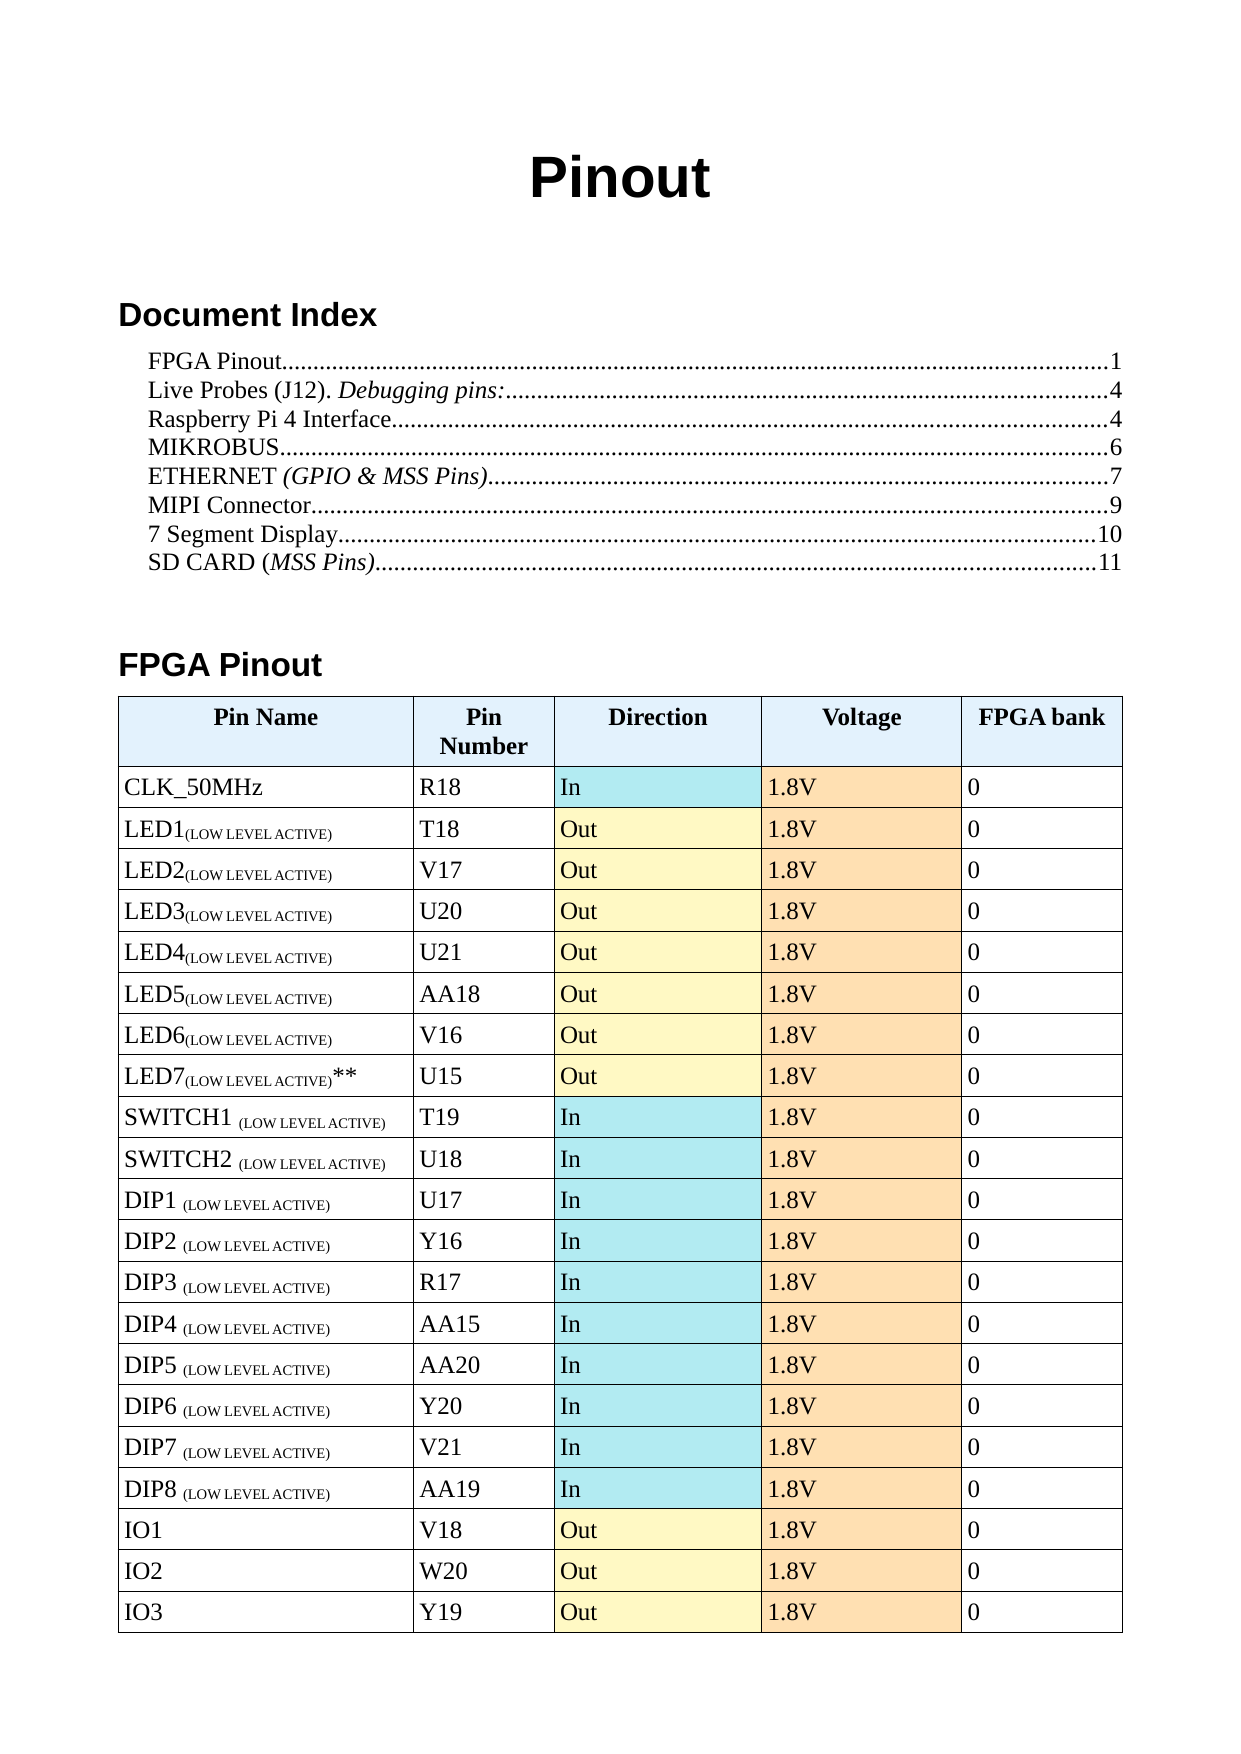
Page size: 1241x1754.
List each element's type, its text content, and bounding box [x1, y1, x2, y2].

table_cell In [555, 1262, 761, 1302]
table_cell Y19 [414, 1592, 554, 1632]
table_cell In [555, 1468, 761, 1508]
table_cell Out [555, 1509, 761, 1549]
table_cell 0 [962, 1550, 1122, 1591]
table_cell 1.8V [762, 767, 961, 807]
table_cell In [555, 1097, 761, 1137]
table_cell LED7(LOW LEVEL ACTIVE)** [119, 1055, 413, 1096]
table_cell AA15 [414, 1303, 554, 1343]
table_cell IO3 [119, 1592, 413, 1632]
table_cell Out [555, 890, 761, 931]
table_cell 0 [962, 1262, 1122, 1302]
table_cell Y16 [414, 1220, 554, 1261]
table_cell 1.8V [762, 973, 961, 1013]
table_cell U17 [414, 1179, 554, 1219]
table_cell 0 [962, 1097, 1122, 1137]
table_cell 0 [962, 808, 1122, 848]
text ETHERNET (GPIO & MSS Pins) 7 [148, 461, 1122, 490]
table_cell U15 [414, 1055, 554, 1096]
text FPGA Pinout 1 [148, 346, 1122, 375]
table_cell 1.8V [762, 1344, 961, 1384]
table_cell IO1 [119, 1509, 413, 1549]
table_cell 0 [962, 1303, 1122, 1343]
table_cell V18 [414, 1509, 554, 1549]
table_cell Out [555, 849, 761, 889]
table_cell 1.8V [762, 1138, 961, 1178]
text 7 Segment Display 10 [148, 519, 1122, 547]
table_cell DIP3 (LOW LEVEL ACTIVE) [119, 1262, 413, 1302]
table_cell SWITCH2 (LOW LEVEL ACTIVE) [119, 1138, 413, 1178]
table_header Voltage [762, 697, 961, 766]
table_cell 0 [962, 1014, 1122, 1054]
table_cell 1.8V [762, 1509, 961, 1549]
table_cell Out [555, 1592, 761, 1632]
table_cell IO2 [119, 1550, 413, 1591]
table_header Pin Number [414, 697, 554, 766]
table_cell In [555, 1220, 761, 1261]
table_cell 0 [962, 1220, 1122, 1261]
table_cell U18 [414, 1138, 554, 1178]
table_cell Out [555, 932, 761, 972]
table_cell 1.8V [762, 1303, 961, 1343]
table_cell 1.8V [762, 1468, 961, 1508]
table_cell DIP5 (LOW LEVEL ACTIVE) [119, 1344, 413, 1384]
table_cell 1.8V [762, 808, 961, 848]
table_cell In [555, 1427, 761, 1467]
table_cell LED1(LOW LEVEL ACTIVE) [119, 808, 413, 848]
title Pinout [118, 143, 1122, 210]
table_cell DIP4 (LOW LEVEL ACTIVE) [119, 1303, 413, 1343]
table_cell 0 [962, 1344, 1122, 1384]
table_cell T18 [414, 808, 554, 848]
table_cell 0 [962, 1055, 1122, 1096]
table_cell DIP6 (LOW LEVEL ACTIVE) [119, 1385, 413, 1426]
table_cell R18 [414, 767, 554, 807]
table_cell CLK_50MHz [119, 767, 413, 807]
table_cell In [555, 1138, 761, 1178]
table_cell LED2(LOW LEVEL ACTIVE) [119, 849, 413, 889]
table_cell R17 [414, 1262, 554, 1302]
table_cell LED3(LOW LEVEL ACTIVE) [119, 890, 413, 931]
table_cell 0 [962, 1138, 1122, 1178]
table_cell AA19 [414, 1468, 554, 1508]
text Raspberry Pi 4 Interface 4 [148, 404, 1122, 432]
table_cell 1.8V [762, 932, 961, 972]
table_cell Out [555, 1014, 761, 1054]
subtitle FPGA Pinout [118, 645, 1122, 683]
table_cell 0 [962, 890, 1122, 931]
text Live Probes (J12). Debugging pins: 4 [148, 375, 1122, 404]
table_cell 1.8V [762, 1385, 961, 1426]
table_cell LED5(LOW LEVEL ACTIVE) [119, 973, 413, 1013]
table_cell In [555, 1303, 761, 1343]
subtitle Document Index [118, 295, 1122, 334]
table_cell U21 [414, 932, 554, 972]
table_cell 1.8V [762, 1550, 961, 1591]
table_cell 1.8V [762, 890, 961, 931]
text MIPI Connector 9 [148, 490, 1122, 519]
table_cell 0 [962, 1385, 1122, 1426]
table_cell Out [555, 1550, 761, 1591]
table_cell DIP2 (LOW LEVEL ACTIVE) [119, 1220, 413, 1261]
table_cell Out [555, 808, 761, 848]
table_cell V16 [414, 1014, 554, 1054]
table_cell AA20 [414, 1344, 554, 1384]
table_cell 1.8V [762, 1097, 961, 1137]
table_header FPGA bank [962, 697, 1122, 766]
table_header Pin Name [119, 697, 413, 766]
table_cell In [555, 767, 761, 807]
table_cell U20 [414, 890, 554, 931]
table_cell AA18 [414, 973, 554, 1013]
table_cell 0 [962, 849, 1122, 889]
table_header Direction [555, 697, 761, 766]
table_cell LED6(LOW LEVEL ACTIVE) [119, 1014, 413, 1054]
table_cell W20 [414, 1550, 554, 1591]
table_cell DIP8 (LOW LEVEL ACTIVE) [119, 1468, 413, 1508]
table_cell SWITCH1 (LOW LEVEL ACTIVE) [119, 1097, 413, 1137]
table_cell 0 [962, 1179, 1122, 1219]
table_cell In [555, 1344, 761, 1384]
table_cell 0 [962, 1592, 1122, 1632]
table_cell 1.8V [762, 1220, 961, 1261]
table_cell 1.8V [762, 1055, 961, 1096]
table_cell 0 [962, 1468, 1122, 1508]
table_cell In [555, 1179, 761, 1219]
table_cell Out [555, 1055, 761, 1096]
table_cell 1.8V [762, 1592, 961, 1632]
table_cell V21 [414, 1427, 554, 1467]
table_cell Y20 [414, 1385, 554, 1426]
table_cell 1.8V [762, 1427, 961, 1467]
table_cell 1.8V [762, 849, 961, 889]
table_cell 0 [962, 973, 1122, 1013]
table_cell 0 [962, 1427, 1122, 1467]
table_cell Out [555, 973, 761, 1013]
table_cell LED4(LOW LEVEL ACTIVE) [119, 932, 413, 972]
table_cell 1.8V [762, 1014, 961, 1054]
table_cell 0 [962, 767, 1122, 807]
table_cell 0 [962, 1509, 1122, 1549]
table_cell In [555, 1385, 761, 1426]
table_cell V17 [414, 849, 554, 889]
table_cell T19 [414, 1097, 554, 1137]
table_cell 1.8V [762, 1262, 961, 1302]
table_cell 1.8V [762, 1179, 961, 1219]
text MIKROBUS 6 [148, 432, 1122, 461]
table_cell 0 [962, 932, 1122, 972]
text SD CARD (MSS Pins) 11 [148, 547, 1122, 576]
table_cell DIP1 (LOW LEVEL ACTIVE) [119, 1179, 413, 1219]
table_cell DIP7 (LOW LEVEL ACTIVE) [119, 1427, 413, 1467]
